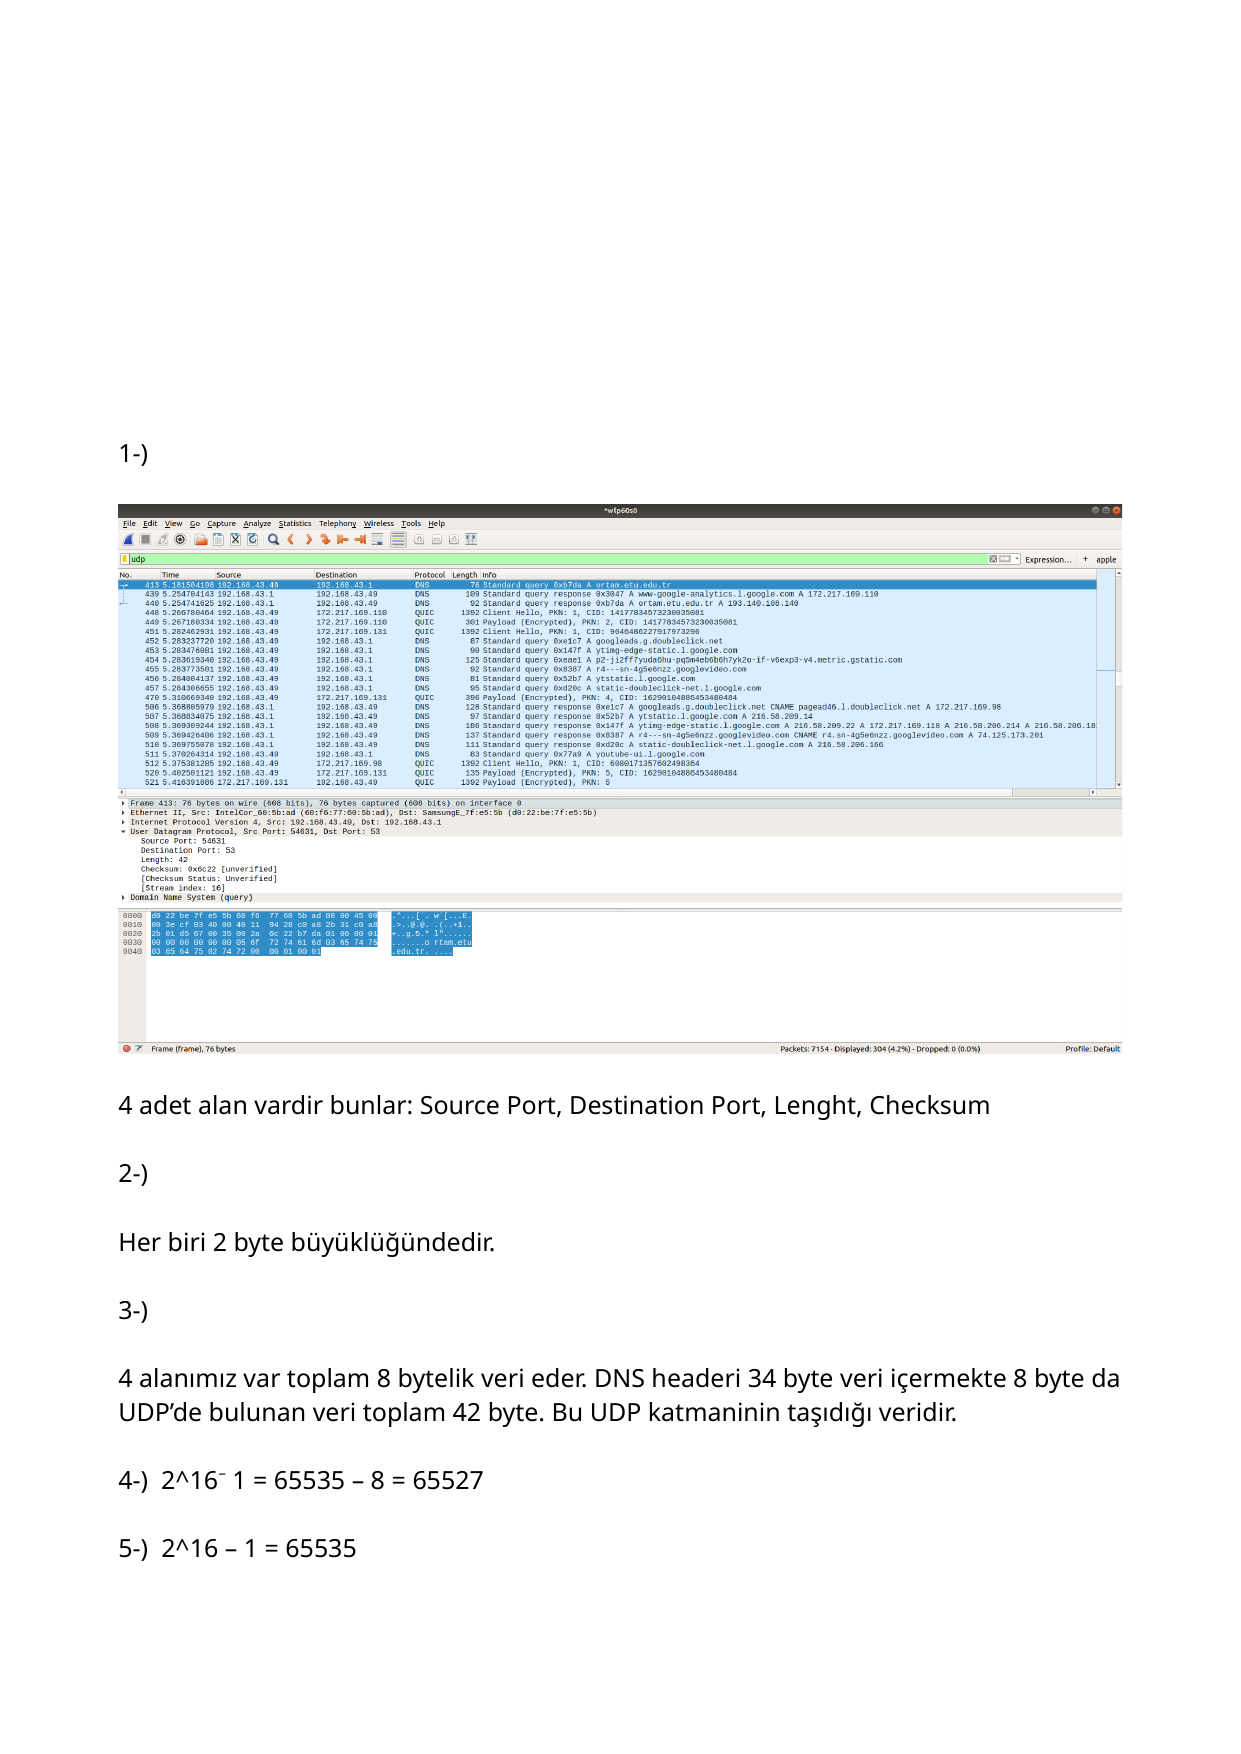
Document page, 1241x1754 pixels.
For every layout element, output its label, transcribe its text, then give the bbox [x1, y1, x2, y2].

text 4 alanımız var toplam 8 bytelik veri eder. DNS headeri 34 byte veri içermekte 8 byte da UDP’de bulunan veri toplam 42 byte. Bu UDP katmaninin taşıdığı veridir. [118, 1361, 1122, 1429]
text 4 adet alan vardir bunlar: Source Port, Destination Port, Lenght, Checksum [118, 1088, 1122, 1122]
text 1-) [118, 436, 1122, 470]
text 5-) 2^16 – 1 = 65535 [118, 1531, 1122, 1565]
text 3-) [118, 1292, 1122, 1326]
picture [118, 504, 1123, 1054]
text 4-) 2^16– 1 = 65535 – 8 = 65527 [118, 1463, 1122, 1497]
text Her biri 2 byte büyüklüğündedir. [118, 1224, 1122, 1258]
text 2-) [118, 1156, 1122, 1190]
